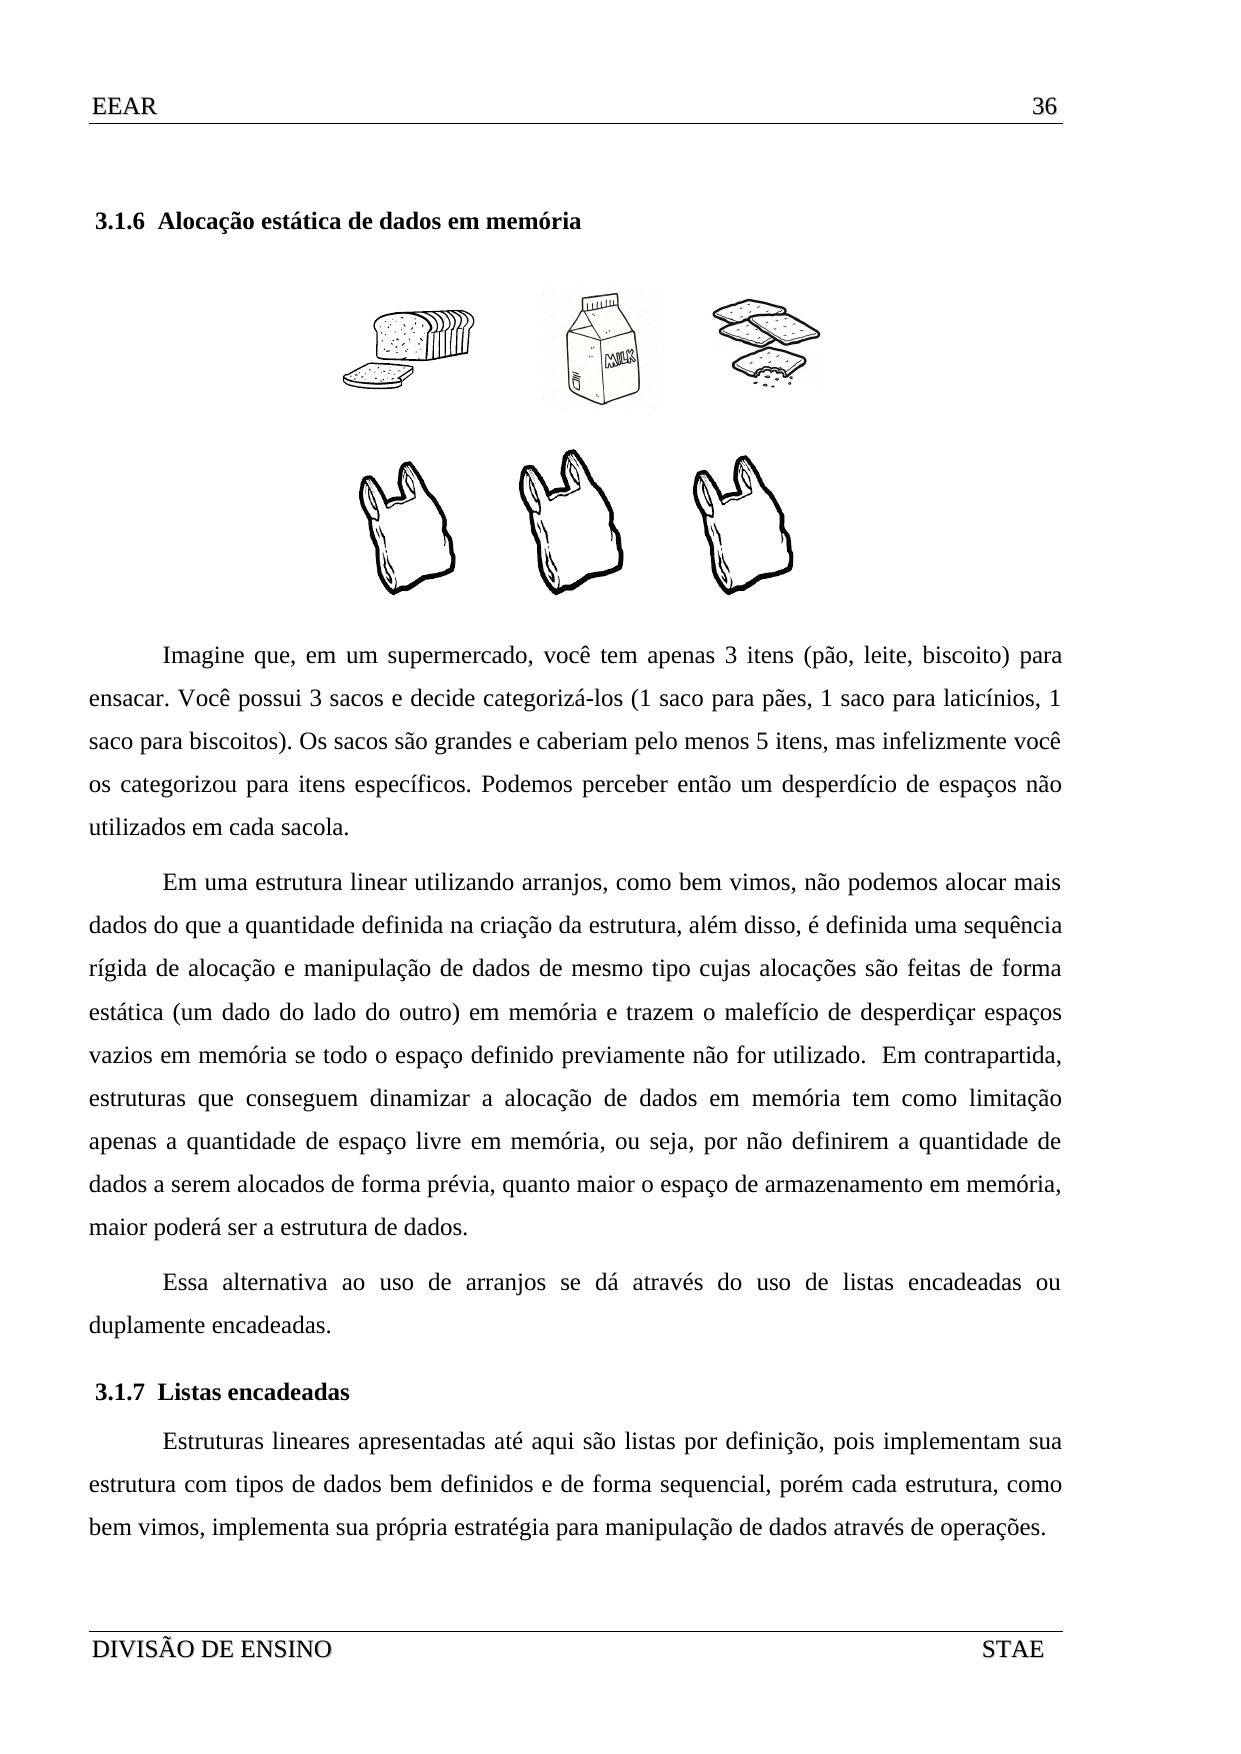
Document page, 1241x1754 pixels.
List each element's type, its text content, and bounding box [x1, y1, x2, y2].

text Estruturas lineares apresentadas até aqui são listas por definição, pois implementam sua estrutura com tipos de dados bem definidos e de forma sequencial, porém cada estrutura, como bem vimos, implementa sua própria estratégia para manipulação de dados através de operações. [89, 1426, 1063, 1541]
text Em uma estrutura linear utilizando arranjos, como bem vimos, não podemos alocar mais dados do que a quantidade definida na criação da estrutura, além disso, é definida uma sequência rígida de alocação e manipulação de dados de mesmo tipo cujas alocações são feitas de forma estática (um dado do lado do outro) em memória e trazem o malefício de desperdiçar espaços vazios em memória se todo o espaço definido previamente não for utilizado. Em contrapartida, estruturas que conseguem dinamizar a alocação de dados em memória tem como limitação apenas a quantidade de espaço livre em memória, ou seja, por não definirem a quantidade de dados a serem alocados de forma prévia, quanto maior o espaço de armazenamento em memória, maior poderá ser a estrutura de dados. [89, 867, 1063, 1241]
picture [541, 287, 665, 411]
picture [692, 455, 794, 596]
text Essa alternativa ao uso de arranjos se dá através do uso de listas encadeadas ou duplamente encadeadas. [89, 1267, 1063, 1339]
text Imagine que, em um supermercado, você tem apenas 3 itens (pão, leite, biscoito) para ensacar. Você possui 3 sacos e decide categorizá-los (1 saco para pães, 1 saco para laticínios, 1 saco para biscoitos). Os sacos são grandes e caberiam pelo menos 5 itens, mas infelizmente você os categorizou para itens específicos. Podemos perceber então um desperdício de espaços não utilizados em cada sacola. [89, 640, 1063, 841]
subtitle Alocação estática de dados em memória [89, 206, 1063, 234]
picture [327, 278, 496, 411]
picture [358, 461, 456, 596]
picture [711, 296, 825, 411]
picture [518, 449, 624, 596]
subtitle Listas encadeadas [89, 1377, 1063, 1406]
